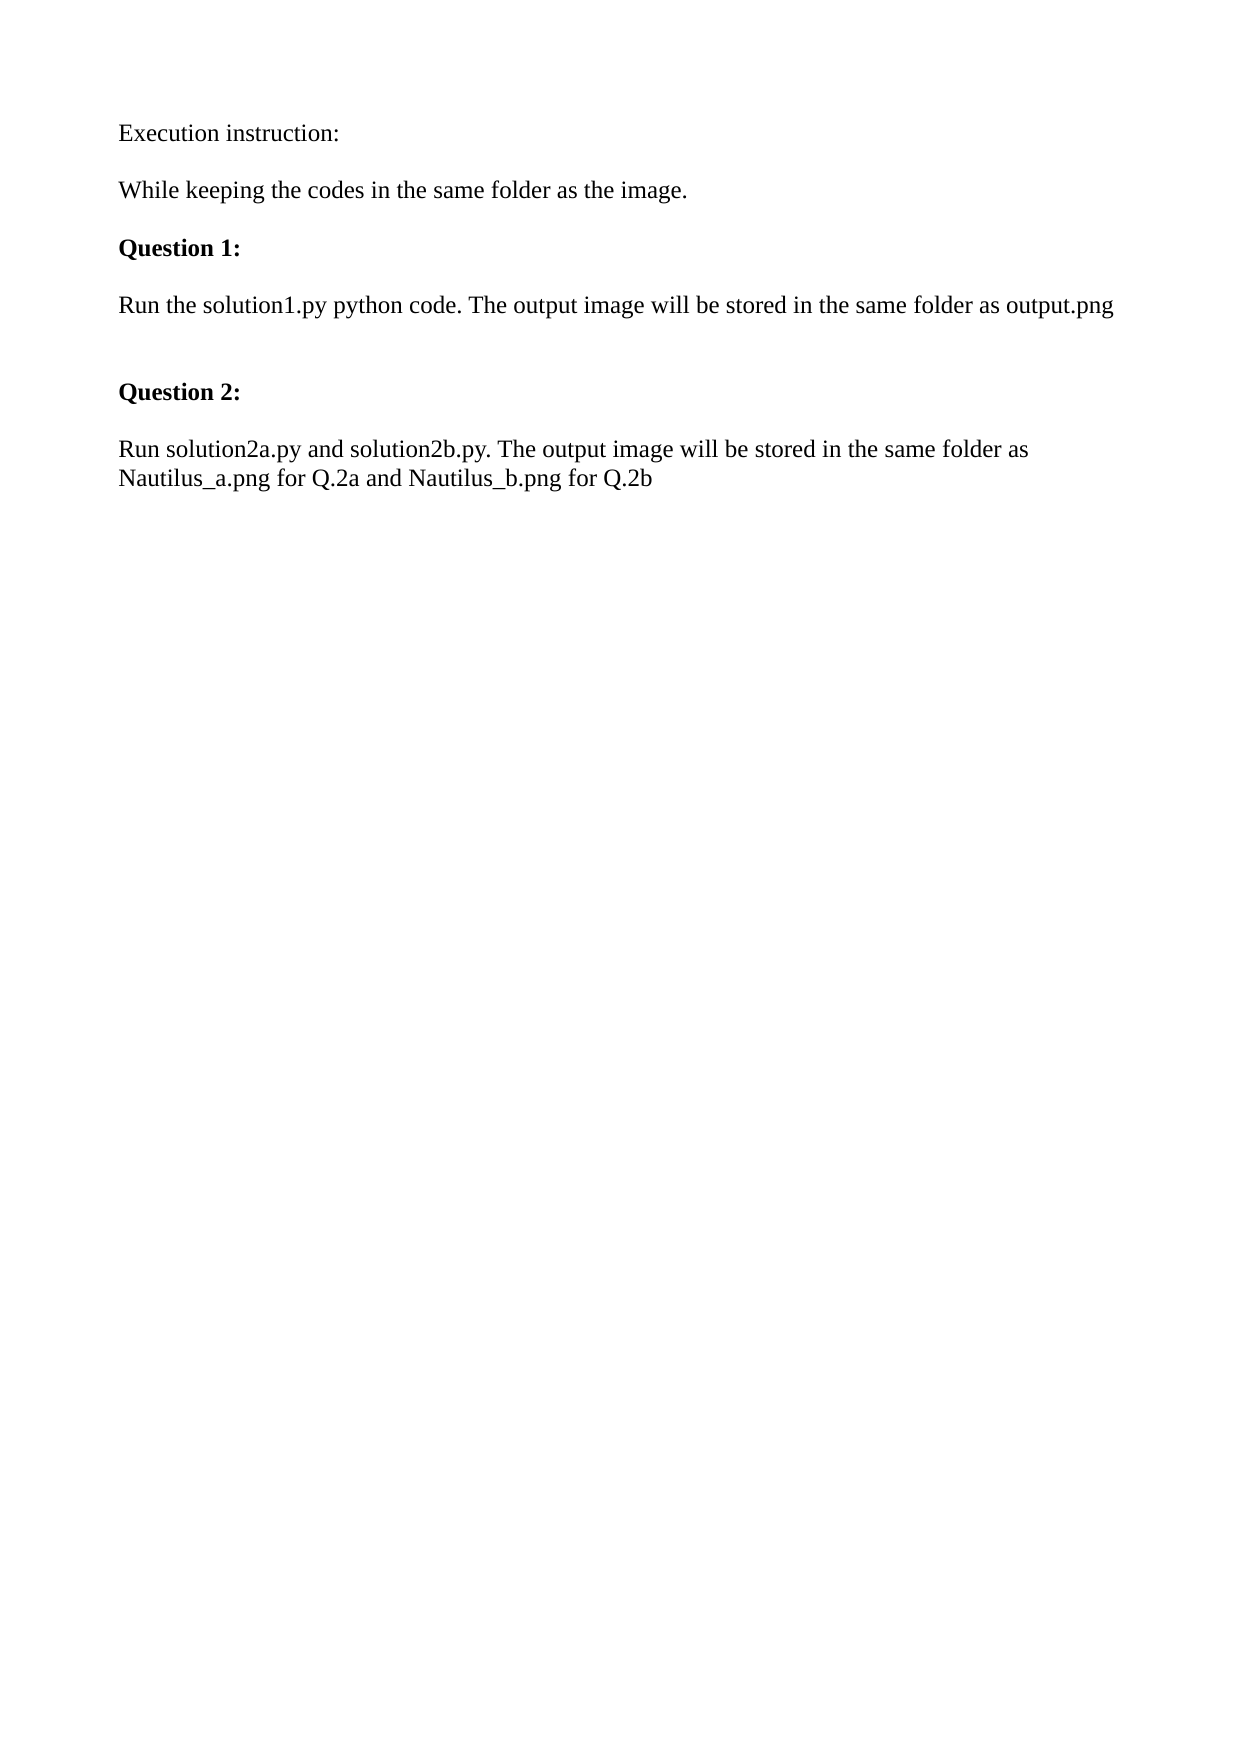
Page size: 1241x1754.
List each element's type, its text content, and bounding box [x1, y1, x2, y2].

text Execution instruction: [118, 118, 1122, 147]
text Run solution2a.py and solution2b.py. The output image will be stored in the same folder as Nautilus_a.png for Q.2a and Nautilus_b.png for Q.2b [118, 434, 1122, 492]
text Question 1: [118, 233, 1122, 262]
text Run the solution1.py python code. The output image will be stored in the same folder as output.png [118, 291, 1122, 319]
text While keeping the codes in the same folder as the image. [118, 176, 1122, 204]
text Question 2: [118, 377, 1122, 406]
